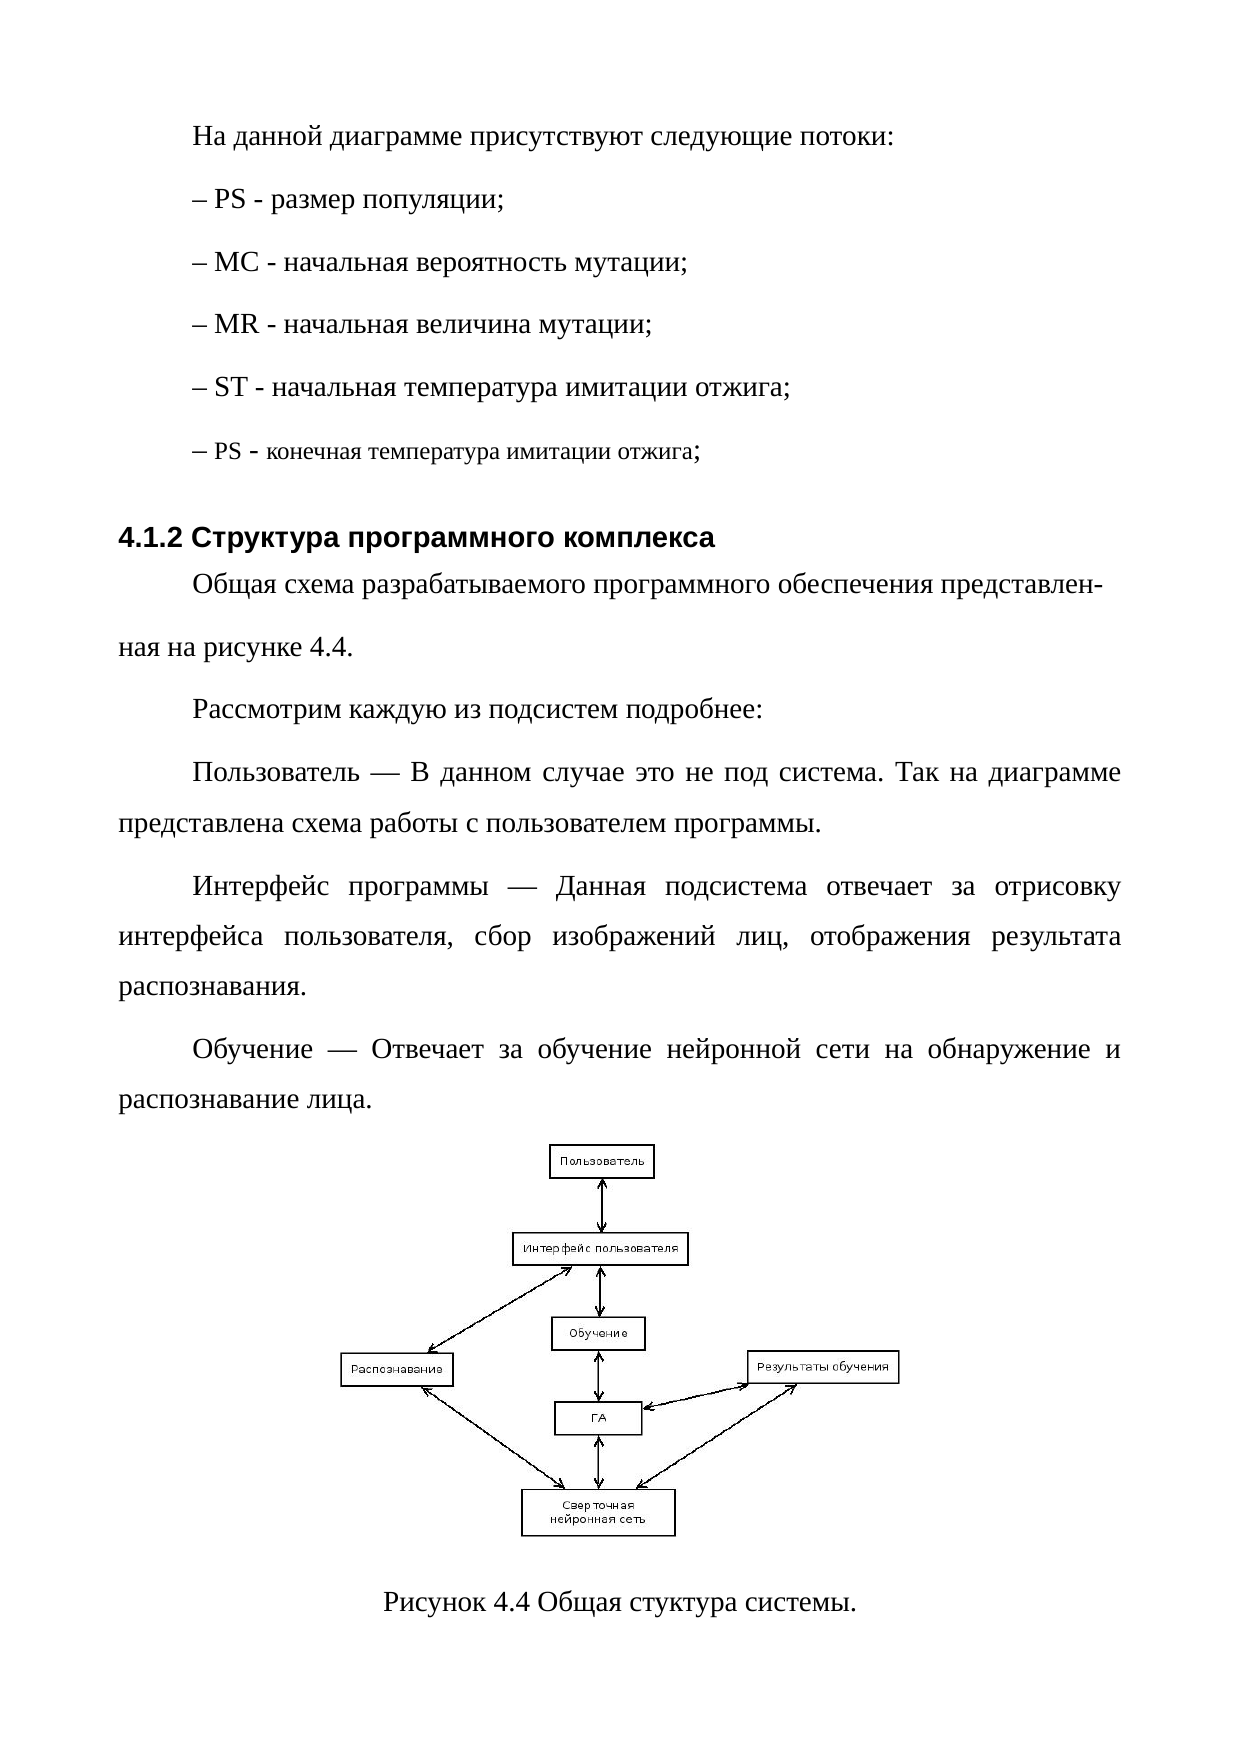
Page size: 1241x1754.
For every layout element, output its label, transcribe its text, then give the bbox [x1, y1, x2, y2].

subtitle 4.1.2 Структура программного комплекса [118, 520, 1122, 553]
text – PS - размер популяции; [118, 181, 1122, 214]
text ная на рисунке 4.4. [118, 629, 1122, 662]
text – ST - начальная температура имитации отжига; [118, 369, 1122, 403]
text Пользователь — В данном случае это не под система. Так на диаграмме представлена схема работы с пользователем программы. [118, 754, 1122, 838]
text Рассмотрим каждую из подсистем подробнее: [118, 692, 1122, 725]
text – MR - начальная величина мутации; [118, 307, 1122, 340]
text – PS - конечная температура имитации отжига; [118, 432, 1122, 466]
text Обучение — Отвечает за обучение нейронной сети на обнаружение и распознавание лица. [118, 1031, 1122, 1115]
text – MC - начальная вероятность мутации; [118, 244, 1122, 277]
text Интерфейс программы — Данная подсистема отвечает за отрисовку интерфейса пользователя, сбор изображений лиц, отображения результата распознавания. [118, 868, 1122, 1002]
picture [340, 1144, 900, 1537]
text Общая схема разрабатываемого программного обеспечения представлен- [118, 566, 1122, 599]
text Рисунок 4.4 Общая стуктура системы. [118, 1584, 1122, 1617]
text На данной диаграмме присутствуют следующие потоки: [118, 118, 1122, 152]
